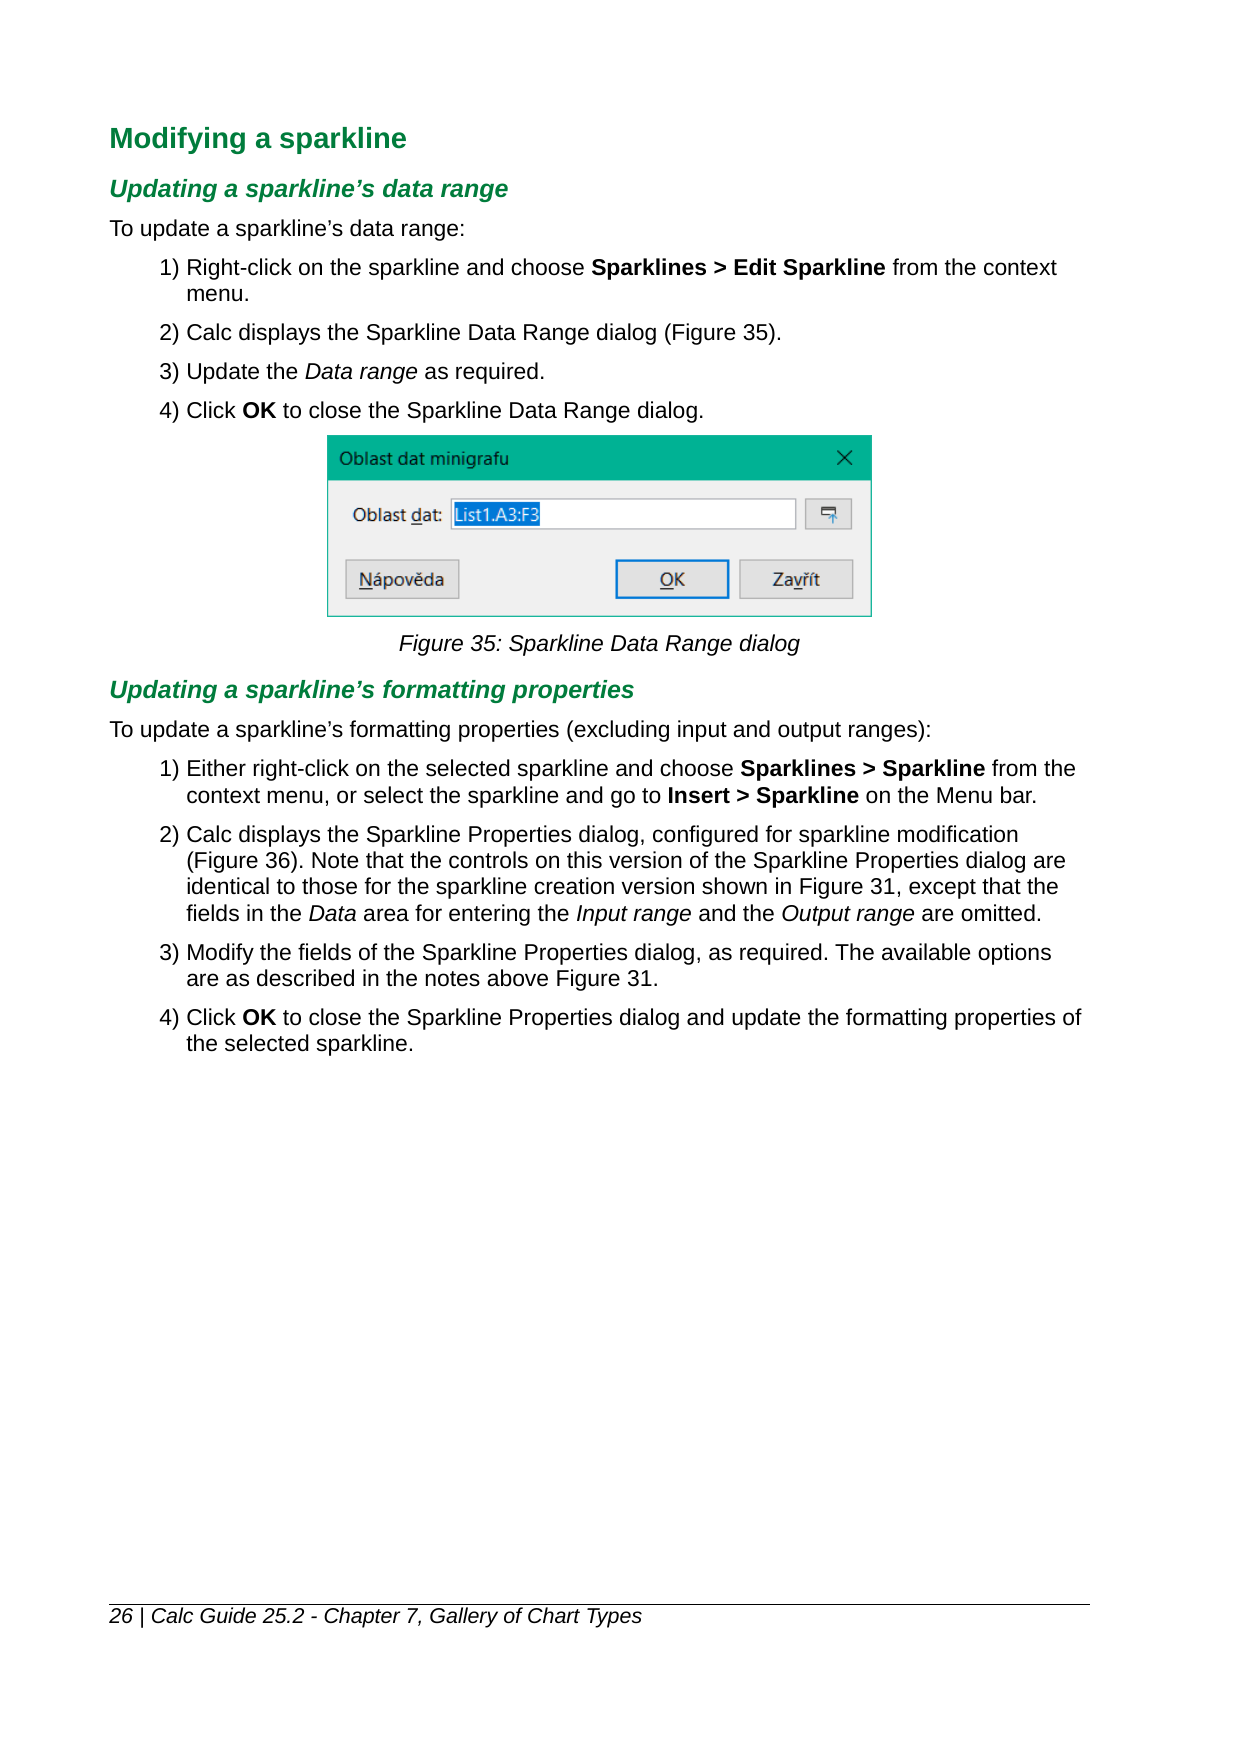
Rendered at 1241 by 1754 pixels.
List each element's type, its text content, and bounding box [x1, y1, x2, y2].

list Right-click on the sparkline and choose Sparklines > Edit Sparkline from the context menu. [186, 254, 1090, 307]
subtitle Updating a sparkline’s data range [109, 174, 1090, 203]
list Calc displays the Sparkline Properties dialog, configured for sparkline modification (Figure 36). Note that the controls on this version of the Sparkline Properties dialog are identical to those for the sparkline creation version shown in Figure 31, except that the fields in the Data area for entering the Input range and the Output range are omitted. [186, 821, 1090, 926]
list To update a sparkline’s formatting properties (excluding input and output ranges): [109, 716, 1090, 743]
list Click OK to close the Sparkline Properties dialog and update the formatting properties of the selected sparkline. [186, 1004, 1090, 1056]
subtitle Modifying a sparkline [109, 121, 1090, 154]
list Either right-click on the selected sparkline and choose Sparklines > Sparkline from the context menu, or select the sparkline and go to Insert > Sparkline on the Menu bar. [186, 755, 1090, 808]
text Figure 35: Sparkline Data Range dialog [327, 629, 872, 656]
list Modify the fields of the Sparkline Properties dialog, as required. The available options are as described in the notes above Figure 31. [186, 938, 1090, 991]
list Calc displays the Sparkline Data Range dialog (Figure 35). [186, 319, 1090, 346]
list Update the Data range as required. [186, 358, 1090, 384]
picture [327, 435, 872, 617]
list To update a sparkline’s data range: [109, 215, 1090, 242]
list Click OK to close the Sparkline Data Range dialog. [186, 397, 1090, 423]
subtitle Updating a sparkline’s formatting properties [109, 675, 1090, 704]
